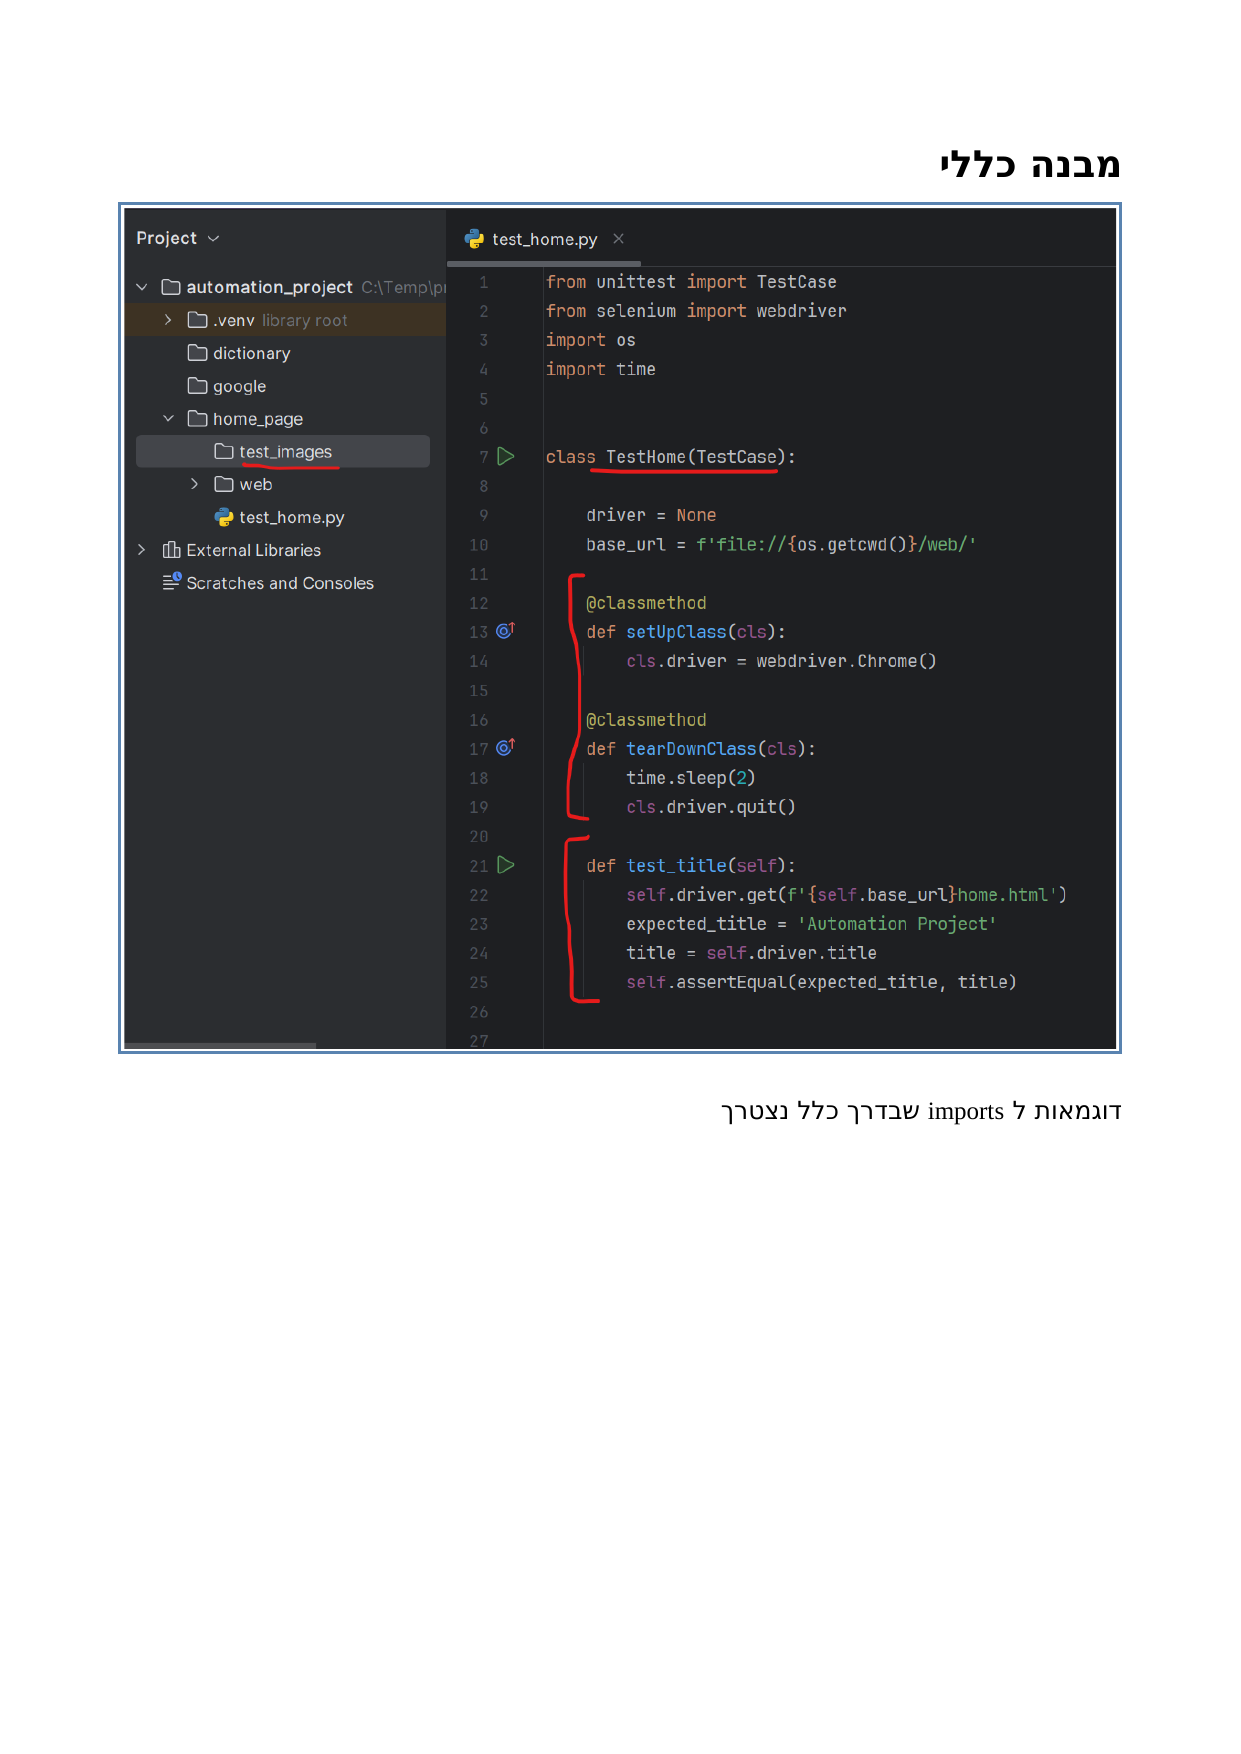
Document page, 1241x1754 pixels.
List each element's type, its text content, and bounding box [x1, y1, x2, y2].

text דוגמאות ל imports שבדרך כלל נצטרך [118, 1096, 1122, 1125]
subtitle מבנה כללי [118, 143, 1122, 187]
picture [124, 208, 1117, 1049]
